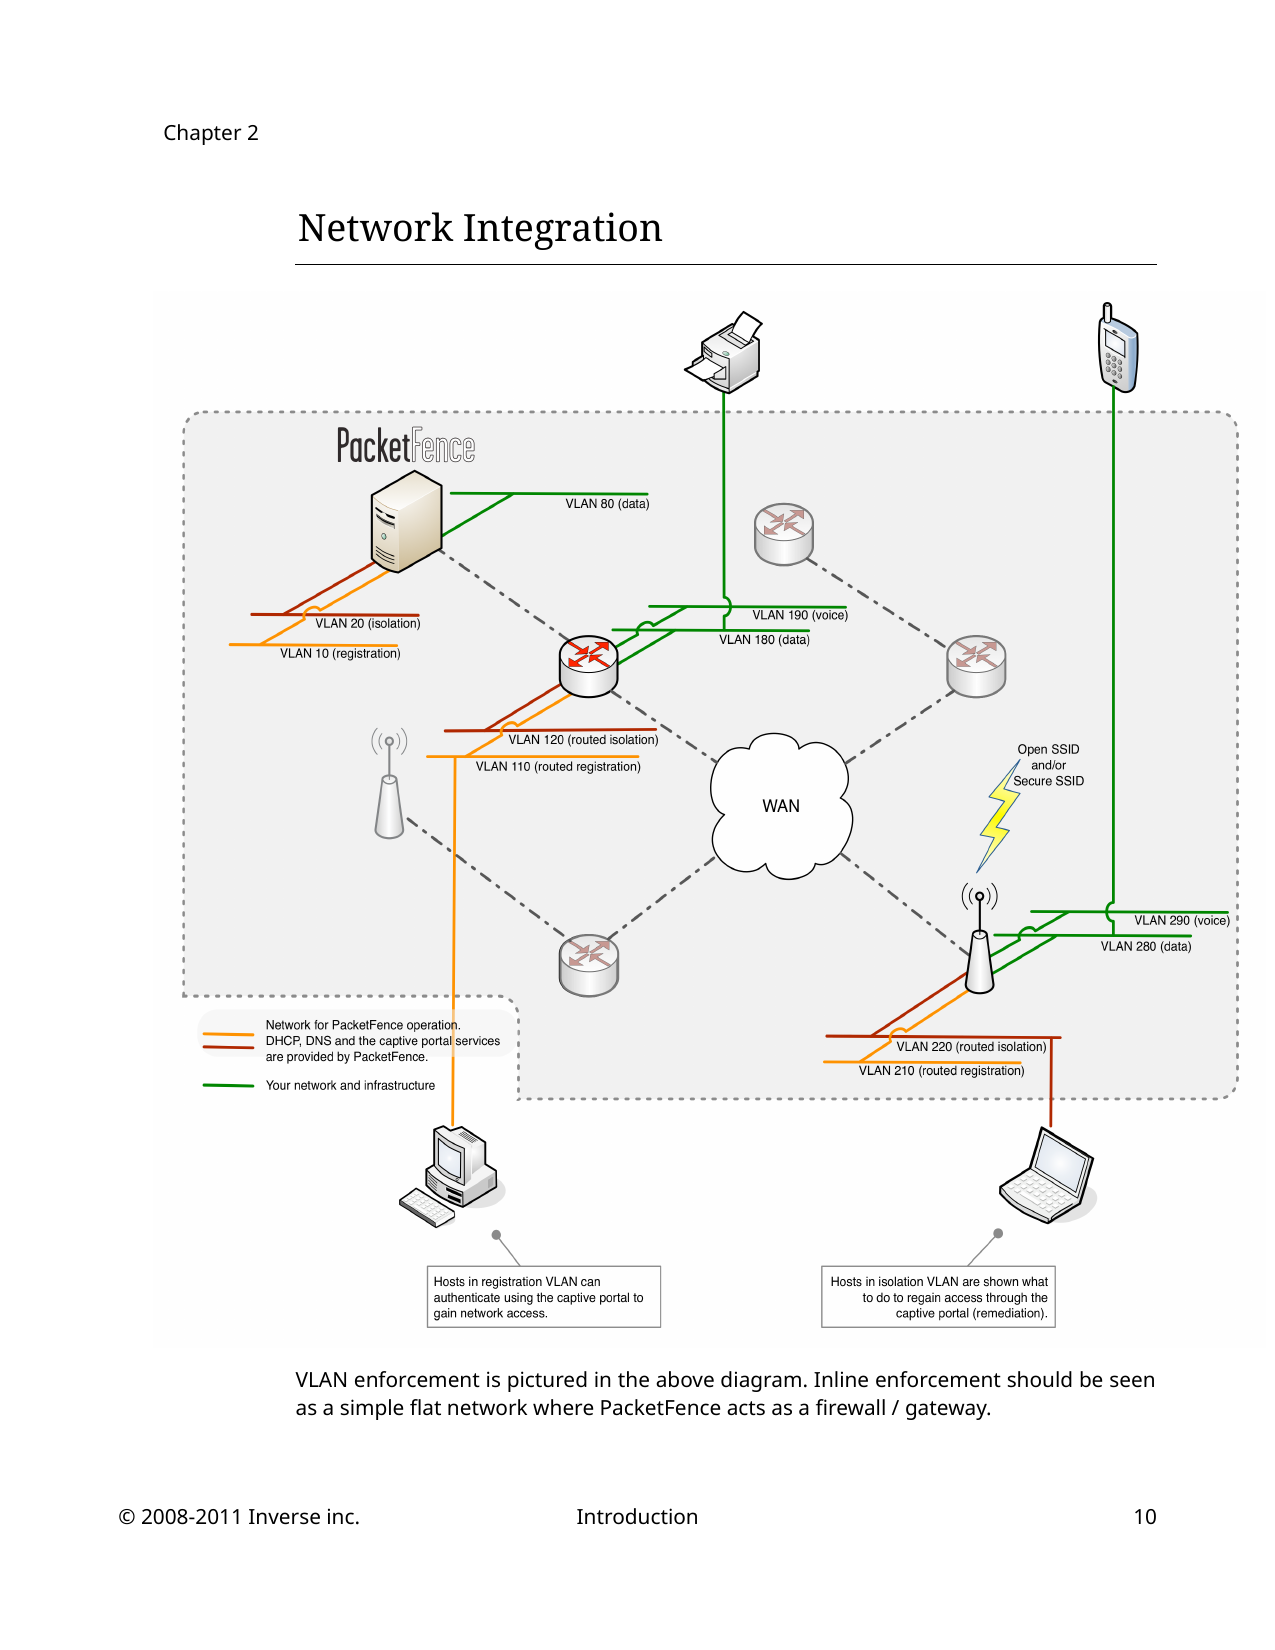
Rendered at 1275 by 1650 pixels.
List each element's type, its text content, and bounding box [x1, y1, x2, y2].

text VLAN enforcement is pictured in the above diagram. Inline enforcement should be seen as a simple flat network where PacketFence acts as a firewall / gateway. [295, 1349, 1157, 1422]
picture [169, 307, 1268, 1349]
subtitle Network Integration [295, 201, 1157, 264]
